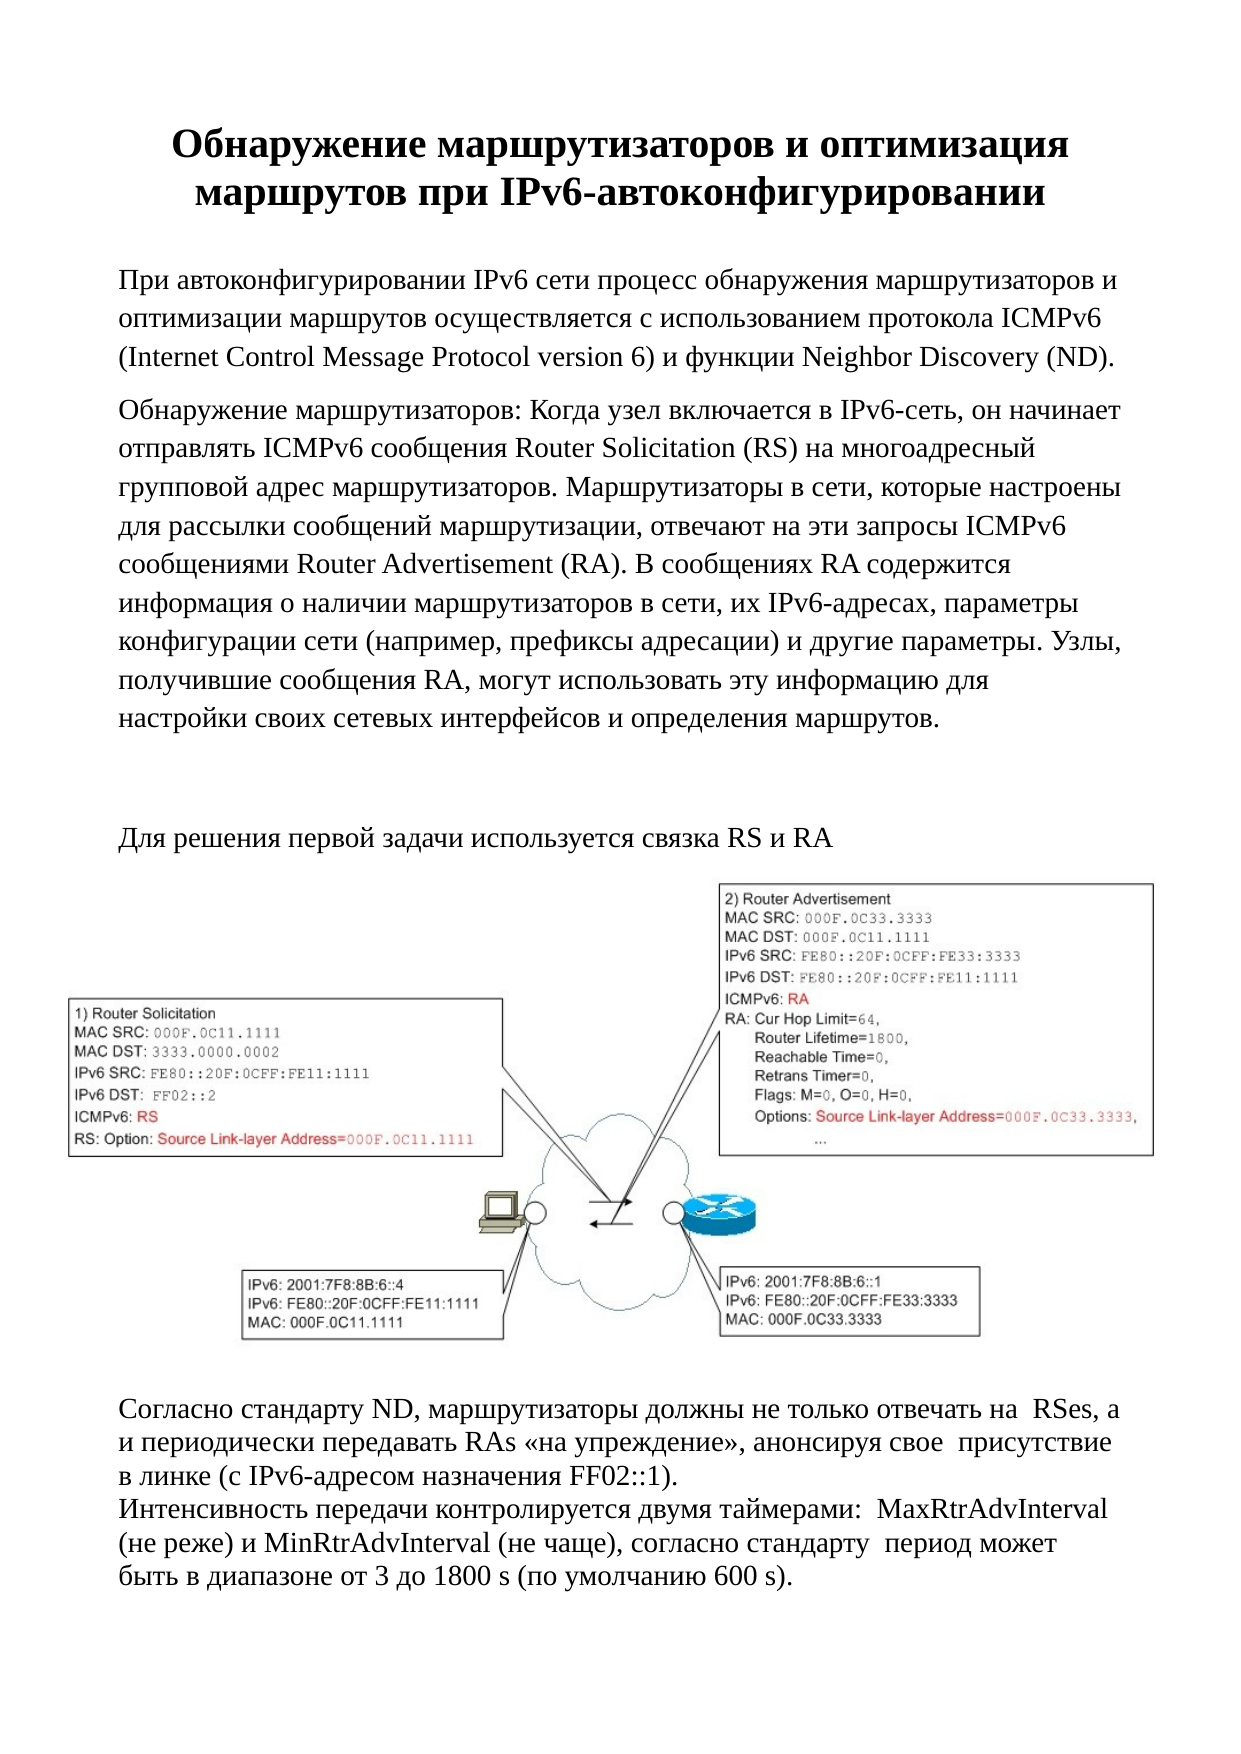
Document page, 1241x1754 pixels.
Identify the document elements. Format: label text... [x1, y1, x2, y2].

text При автоконфигурировании IPv6 сети процесс обнаружения маршрутизаторов и оптимизации маршрутов осуществляется с использованием протокола ICMPv6 (Internet Control Message Protocol version 6) и функции Neighbor Discovery (ND). [118, 262, 1122, 372]
text Интенсивность передачи контролируется двумя таймерами: MaxRtrAdvInterval (не реже) и MinRtrAdvInterval (не чаще), согласно стандарту период может быть в диапазоне от 3 до 1800 s (по умолчанию 600 s). [118, 1491, 1122, 1592]
text Для решения первой задачи используется связка RS и RA [118, 821, 1122, 854]
text Обнаружение маршрутизаторов: Когда узел включается в IPv6-сеть, он начинает отправлять ICMPv6 сообщения Router Solicitation (RS) на многоадресный групповой адрес маршрутизаторов. Маршрутизаторы в сети, которые настроены для рассылки сообщений маршрутизации, отвечают на эти запросы ICMPv6 сообщениями Router Advertisement (RA). В сообщениях RA содержится информация о наличии маршрутизаторов в сети, их IPv6-адресах, параметры конфигурации сети (например, префиксы адресации) и другие параметры. Узлы, получившие сообщения RA, могут использовать эту информацию для настройки своих сетевых интерфейсов и определения маршрутов. [118, 392, 1122, 734]
text Согласно стандарту ND, маршрутизаторы должны не только отвечать на RSes, а и периодически передавать RAs «на упреждение», анонсируя свое присутствие в линке (с IPv6-адресом назначения FF02::1). [118, 1391, 1122, 1491]
text Обнаружение маршрутизаторов и оптимизация маршрутов при IPv6-автоконфигурировании [118, 118, 1122, 214]
picture [68, 868, 1154, 1358]
